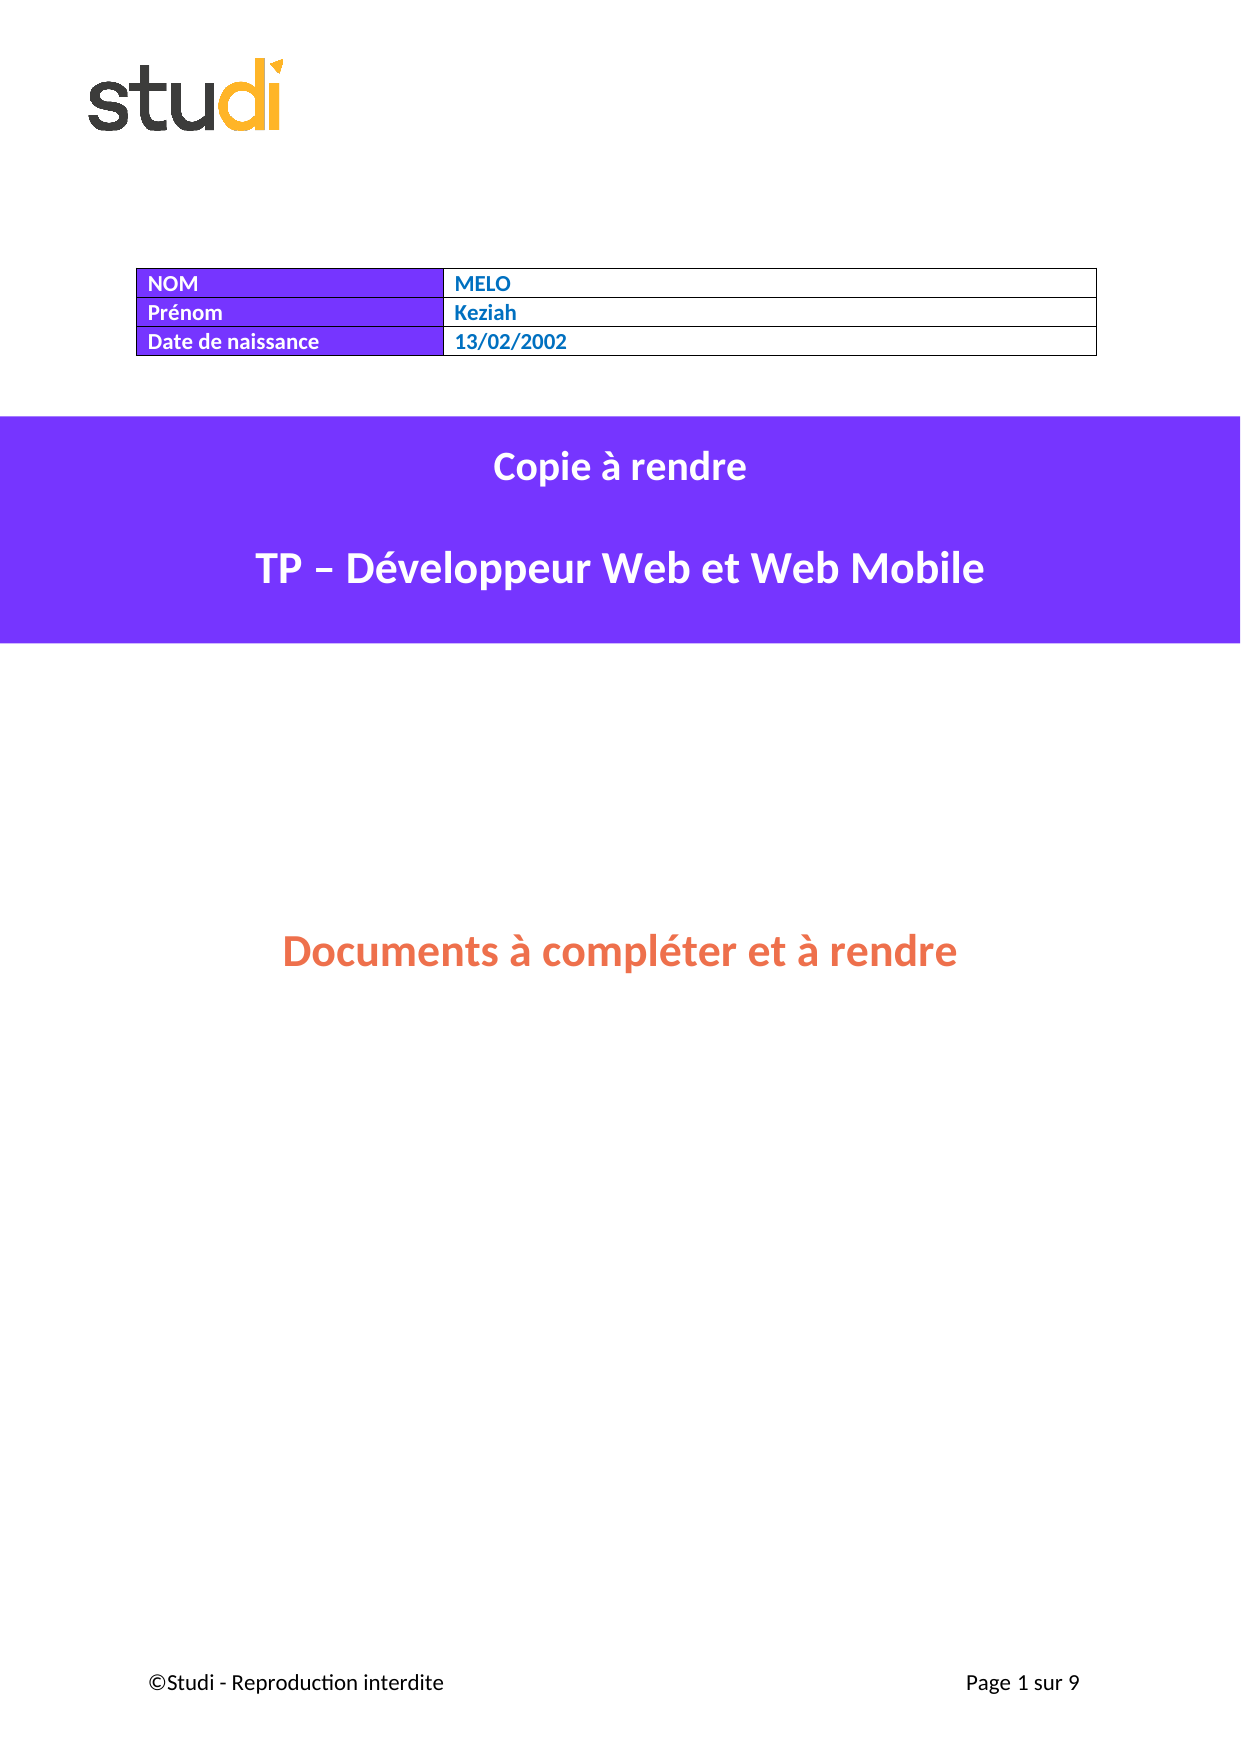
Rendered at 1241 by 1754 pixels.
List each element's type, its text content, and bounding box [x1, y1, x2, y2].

table_header NOM [137, 269, 443, 297]
table_cell Keziah [444, 298, 1096, 326]
table_header MELO [444, 269, 1096, 297]
table_cell Prénom [137, 298, 443, 326]
table_cell Date de naissance [137, 327, 443, 355]
picture [88, 58, 283, 131]
table_cell 13/02/2002 [444, 327, 1096, 355]
text Documents à compléter et à rendre [148, 922, 1093, 978]
